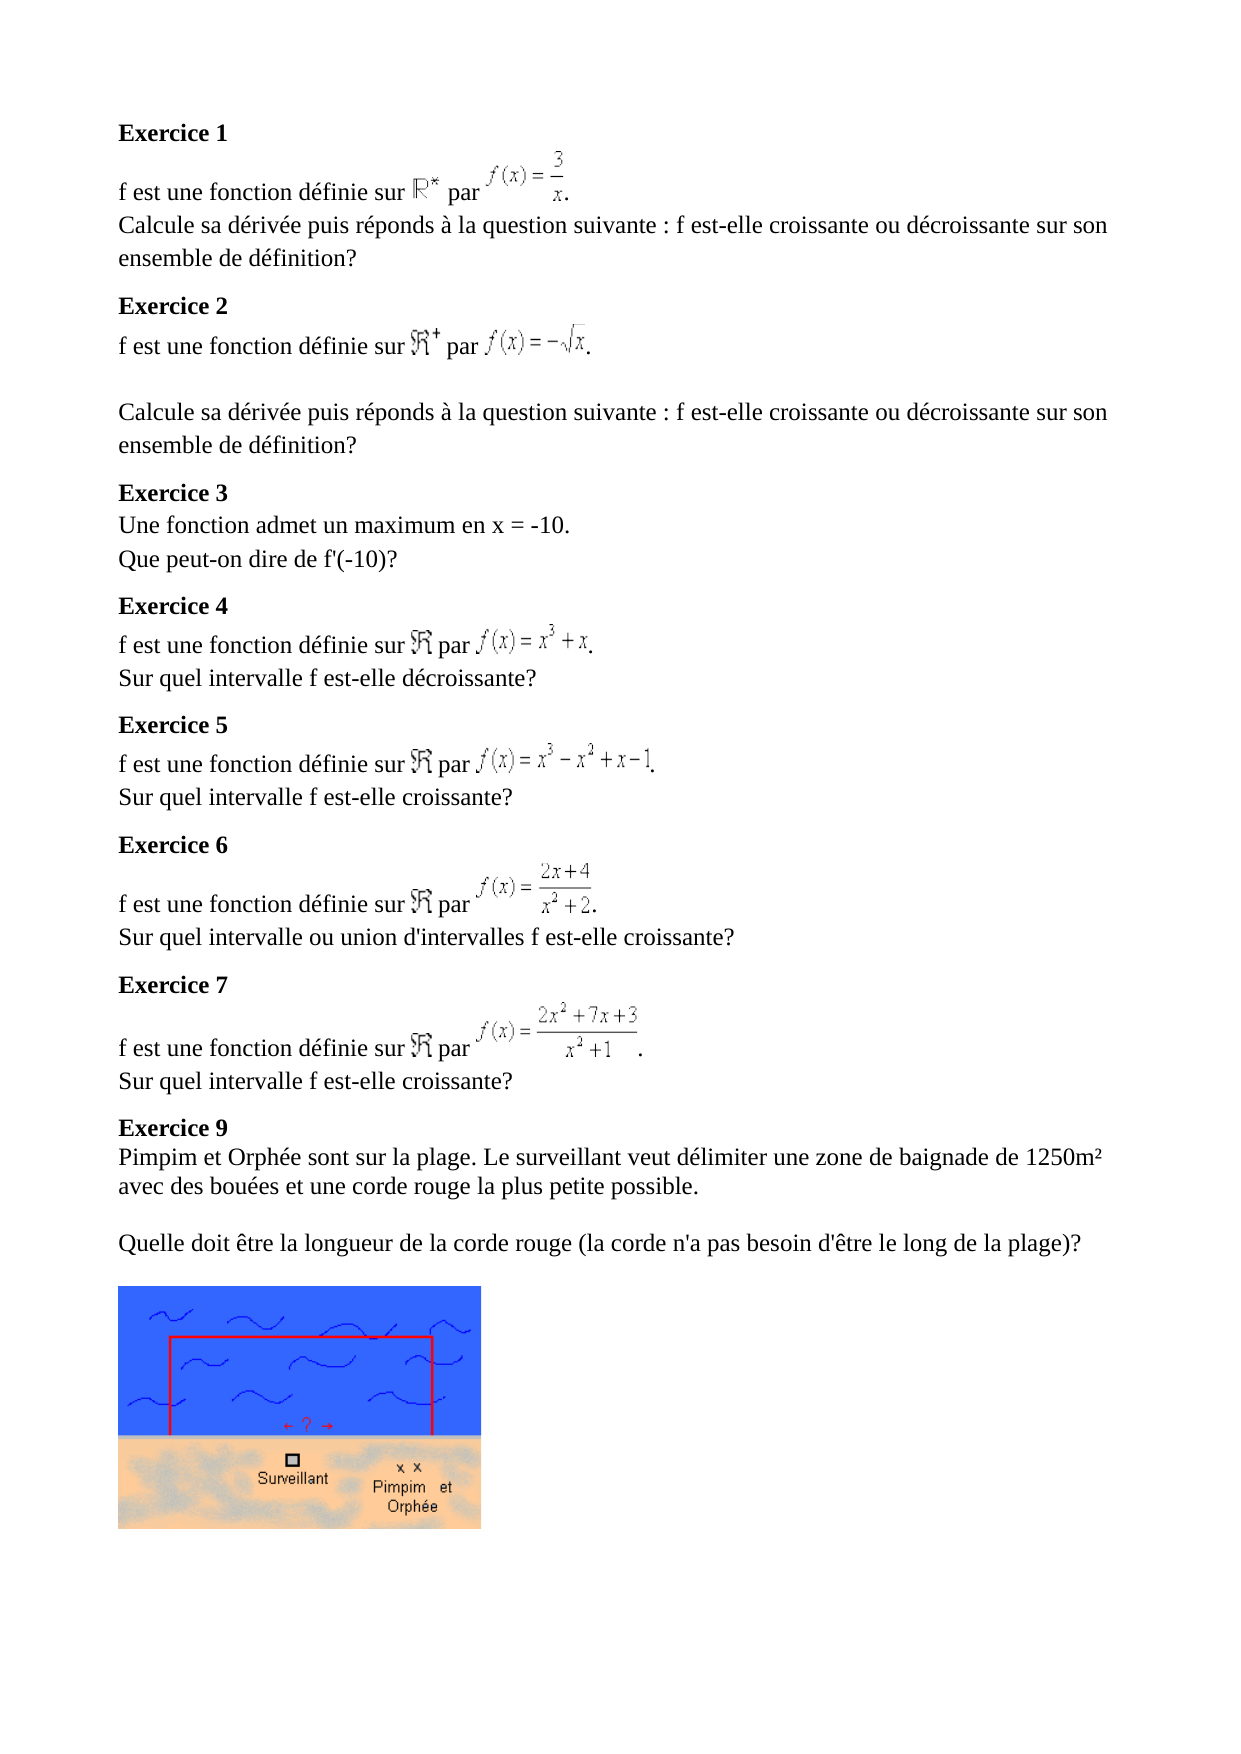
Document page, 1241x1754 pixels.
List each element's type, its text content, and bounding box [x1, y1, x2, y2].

picture [411, 889, 432, 913]
picture [411, 1033, 432, 1057]
picture [411, 630, 432, 654]
text Exercice 7 f est une fonction définie sur par . Sur quel intervalle f est-elle croissante? [118, 970, 1122, 1094]
picture [411, 176, 442, 201]
text Exercice 5 f est une fonction définie sur par . Sur quel intervalle f est-elle croissante? [118, 711, 1122, 811]
picture [476, 863, 592, 913]
picture [476, 743, 650, 773]
text Exercice 2 f est une fonction définie sur par . Calcule sa dérivée puis réponds à la question suivante : f est-elle croissante ou décroissante sur son ensemble de définition? [118, 291, 1122, 459]
text Exercice 3 Une fonction admet un maximum en x = -10. Que peut-on dire de f'(-10)? [118, 478, 1122, 572]
picture [411, 328, 441, 355]
picture [411, 749, 432, 773]
picture [118, 1286, 482, 1529]
text Exercice 4 f est une fonction définie sur par . Sur quel intervalle f est-elle décroissante? [118, 591, 1122, 692]
picture [476, 624, 588, 654]
text Exercice 6 f est une fonction définie sur par . Sur quel intervalle ou union d'intervalles f est-elle croissante? [118, 830, 1122, 951]
picture [485, 151, 564, 201]
picture [476, 1002, 638, 1057]
text Exercice 9 Pimpim et Orphée sont sur la plage. Le surveillant veut délimiter une zone de baignade de 1250m² avec des bouées et une corde rouge la plus petite possible. Quelle doit être la longueur de la corde rouge (la corde n'a pas besoin d'être le long de la plage)? [118, 1113, 1122, 1257]
text Exercice 1 f est une fonction définie sur par . Calcule sa dérivée puis réponds à la question suivante : f est-elle croissante ou décroissante sur son ensemble de définition? [118, 118, 1122, 272]
picture [484, 324, 585, 355]
